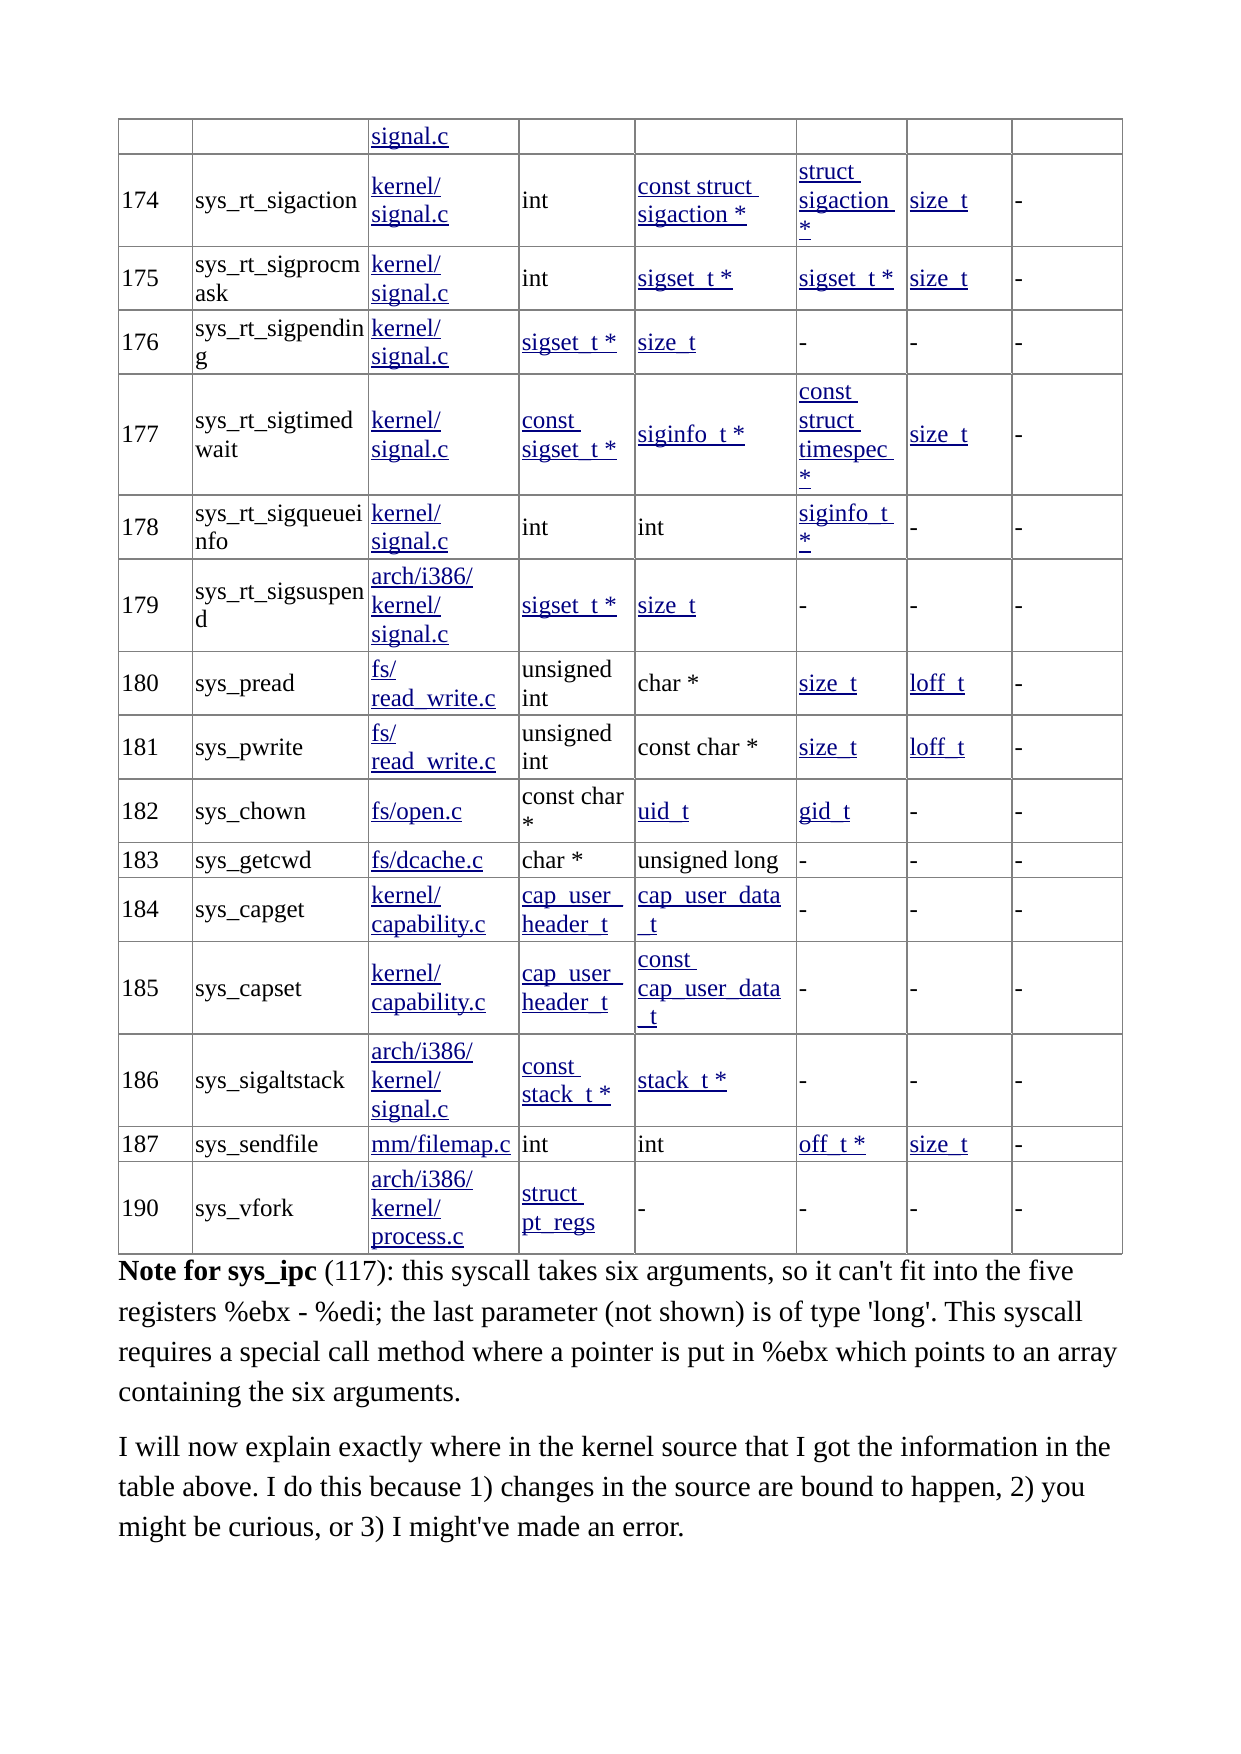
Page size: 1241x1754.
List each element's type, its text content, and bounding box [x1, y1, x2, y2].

table_cell sys_rt_sigtimedwait [193, 375, 368, 494]
table_cell 182 [119, 780, 192, 842]
table_cell - [1013, 1127, 1122, 1161]
table_cell cap_user_header_t [520, 942, 634, 1033]
table_cell - [636, 120, 796, 153]
table_cell const stack_t * [520, 1035, 634, 1126]
table_cell loff_t [908, 652, 1011, 714]
table_cell arch/i386/kernel/signal.c [369, 560, 518, 651]
table_cell const char * [636, 716, 796, 778]
table_cell unsigned int [520, 652, 634, 714]
table_cell - [908, 843, 1011, 877]
table_cell loff_t [908, 716, 1011, 778]
table_cell 185 [119, 942, 192, 1033]
table_cell int [636, 496, 796, 558]
table_cell - [797, 843, 906, 877]
table_cell 190 [119, 1162, 192, 1253]
table_cell 177 [119, 375, 192, 494]
table_cell - [797, 1035, 906, 1126]
table_cell 181 [119, 716, 192, 778]
table_cell sys_rt_sigaction [193, 155, 368, 246]
text Note for sys_ipc (117): this syscall takes six arguments, so it can't fit into the five registers %ebx - %edi; the last parameter (not shown) is of type 'long'. This syscall requires a special call method where a pointer is put in %ebx which points to an array containing the six arguments. [118, 1255, 1122, 1408]
table_cell 184 [119, 878, 192, 941]
table_cell size_t [908, 155, 1011, 246]
table_cell - [908, 1035, 1011, 1126]
table_cell char * [520, 843, 634, 877]
table_cell struct pt_regs [520, 1162, 634, 1253]
table_cell fs/open.c [369, 780, 518, 842]
table_cell off_t * [797, 1127, 906, 1161]
table_cell - [1013, 843, 1122, 877]
table_cell - [1013, 120, 1122, 153]
table_cell - [908, 1162, 1011, 1253]
table_cell const struct timespec * [797, 375, 906, 494]
table_cell int [636, 1127, 796, 1161]
table_cell sys_getcwd [193, 843, 368, 877]
table_cell int [520, 1127, 634, 1161]
table_cell sigset_t * [797, 247, 906, 309]
table_cell arch/i386/kernel/process.c [369, 1162, 518, 1253]
table_cell sys_rt_sigsuspend [193, 560, 368, 651]
table_cell siginfo_t * [636, 375, 796, 494]
table_cell const sigset_t * [520, 375, 634, 494]
table_cell signal.c [369, 120, 518, 153]
table_cell size_t [797, 652, 906, 714]
table_cell sys_capset [193, 942, 368, 1033]
table_cell - [908, 878, 1011, 941]
table_cell - [1013, 155, 1122, 246]
table_cell size_t [908, 247, 1011, 309]
table_cell - [1013, 1162, 1122, 1253]
table_cell fs/dcache.c [369, 843, 518, 877]
text I will now explain exactly where in the kernel source that I got the information in the table above. I do this because 1) changes in the source are bound to happen, 2) you might be curious, or 3) I might've made an error. [118, 1429, 1122, 1543]
table_cell gid_t [797, 780, 906, 842]
table_cell const char * [520, 780, 634, 842]
table_cell - [636, 1162, 796, 1253]
table_cell int [520, 496, 634, 558]
table_cell - [908, 780, 1011, 842]
table_cell siginfo_t * [797, 496, 906, 558]
table_cell - [1013, 942, 1122, 1033]
table_cell arch/i386/kernel/signal.c [369, 1035, 518, 1126]
table_cell sys_capget [193, 878, 368, 941]
table_cell - [797, 942, 906, 1033]
table_cell 174 [119, 155, 192, 246]
table_cell sys_chown [193, 780, 368, 842]
table_cell int [520, 155, 634, 246]
table_cell sys_pwrite [193, 716, 368, 778]
table_cell mm/filemap.c [369, 1127, 518, 1161]
table_cell uid_t [636, 780, 796, 842]
table_cell sys_rt_sigqueueinfo [193, 496, 368, 558]
table_cell 187 [119, 1127, 192, 1161]
table_cell - [1013, 652, 1122, 714]
table_cell - [1013, 878, 1122, 941]
table_cell kernel/signal.c [369, 155, 518, 246]
table_cell sys_rt_sigpending [193, 311, 368, 373]
table_cell - [1013, 560, 1122, 651]
table_cell 179 [119, 560, 192, 651]
table_cell 180 [119, 652, 192, 714]
table_cell size_t [908, 375, 1011, 494]
table_cell sigset_t * [520, 311, 634, 373]
table_cell stack_t * [636, 1035, 796, 1126]
table_cell - [797, 1162, 906, 1253]
table_cell 178 [119, 496, 192, 558]
table_cell [520, 120, 634, 153]
table_cell kernel/capability.c [369, 878, 518, 941]
table_cell 175 [119, 247, 192, 309]
table_cell kernel/capability.c [369, 942, 518, 1033]
table_cell const cap_user_data_t [636, 942, 796, 1033]
table_cell size_t [636, 311, 796, 373]
table_cell int [520, 247, 634, 309]
table_cell sigset_t * [520, 560, 634, 651]
table_cell sys_pread [193, 652, 368, 714]
table_cell - [1013, 780, 1122, 842]
table_cell - [1013, 716, 1122, 778]
table_cell 176 [119, 311, 192, 373]
table_cell - [1013, 311, 1122, 373]
table_cell kernel/signal.c [369, 375, 518, 494]
table_cell sigset_t * [636, 247, 796, 309]
table_cell - [797, 878, 906, 941]
table_cell - [908, 496, 1011, 558]
table_cell - [908, 311, 1011, 373]
table_cell unsigned int [520, 716, 634, 778]
table_cell [119, 120, 192, 153]
table_cell [193, 120, 368, 153]
table_cell const struct sigaction * [636, 155, 796, 246]
table_cell 183 [119, 843, 192, 877]
table_cell sys_rt_sigprocmask [193, 247, 368, 309]
table_cell kernel/signal.c [369, 496, 518, 558]
table_cell kernel/signal.c [369, 247, 518, 309]
table_cell 186 [119, 1035, 192, 1126]
table_cell cap_user_header_t [520, 878, 634, 941]
table_cell sys_sendfile [193, 1127, 368, 1161]
table_cell char * [636, 652, 796, 714]
table_cell fs/read_write.c [369, 716, 518, 778]
table_cell - [797, 560, 906, 651]
table_cell - [797, 120, 906, 153]
table_cell - [1013, 247, 1122, 309]
table_cell struct sigaction * [797, 155, 906, 246]
table_cell unsigned long [636, 843, 796, 877]
table_cell - [908, 120, 1011, 153]
table_cell - [1013, 496, 1122, 558]
table_cell - [908, 942, 1011, 1033]
table_cell - [1013, 1035, 1122, 1126]
table_cell size_t [908, 1127, 1011, 1161]
table_cell sys_vfork [193, 1162, 368, 1253]
table_cell kernel/signal.c [369, 311, 518, 373]
table_cell - [1013, 375, 1122, 494]
table_cell cap_user_data_t [636, 878, 796, 941]
table_cell size_t [797, 716, 906, 778]
table_cell - [908, 560, 1011, 651]
table_cell fs/read_write.c [369, 652, 518, 714]
table_cell - [797, 311, 906, 373]
table_cell size_t [636, 560, 796, 651]
table_cell sys_sigaltstack [193, 1035, 368, 1126]
